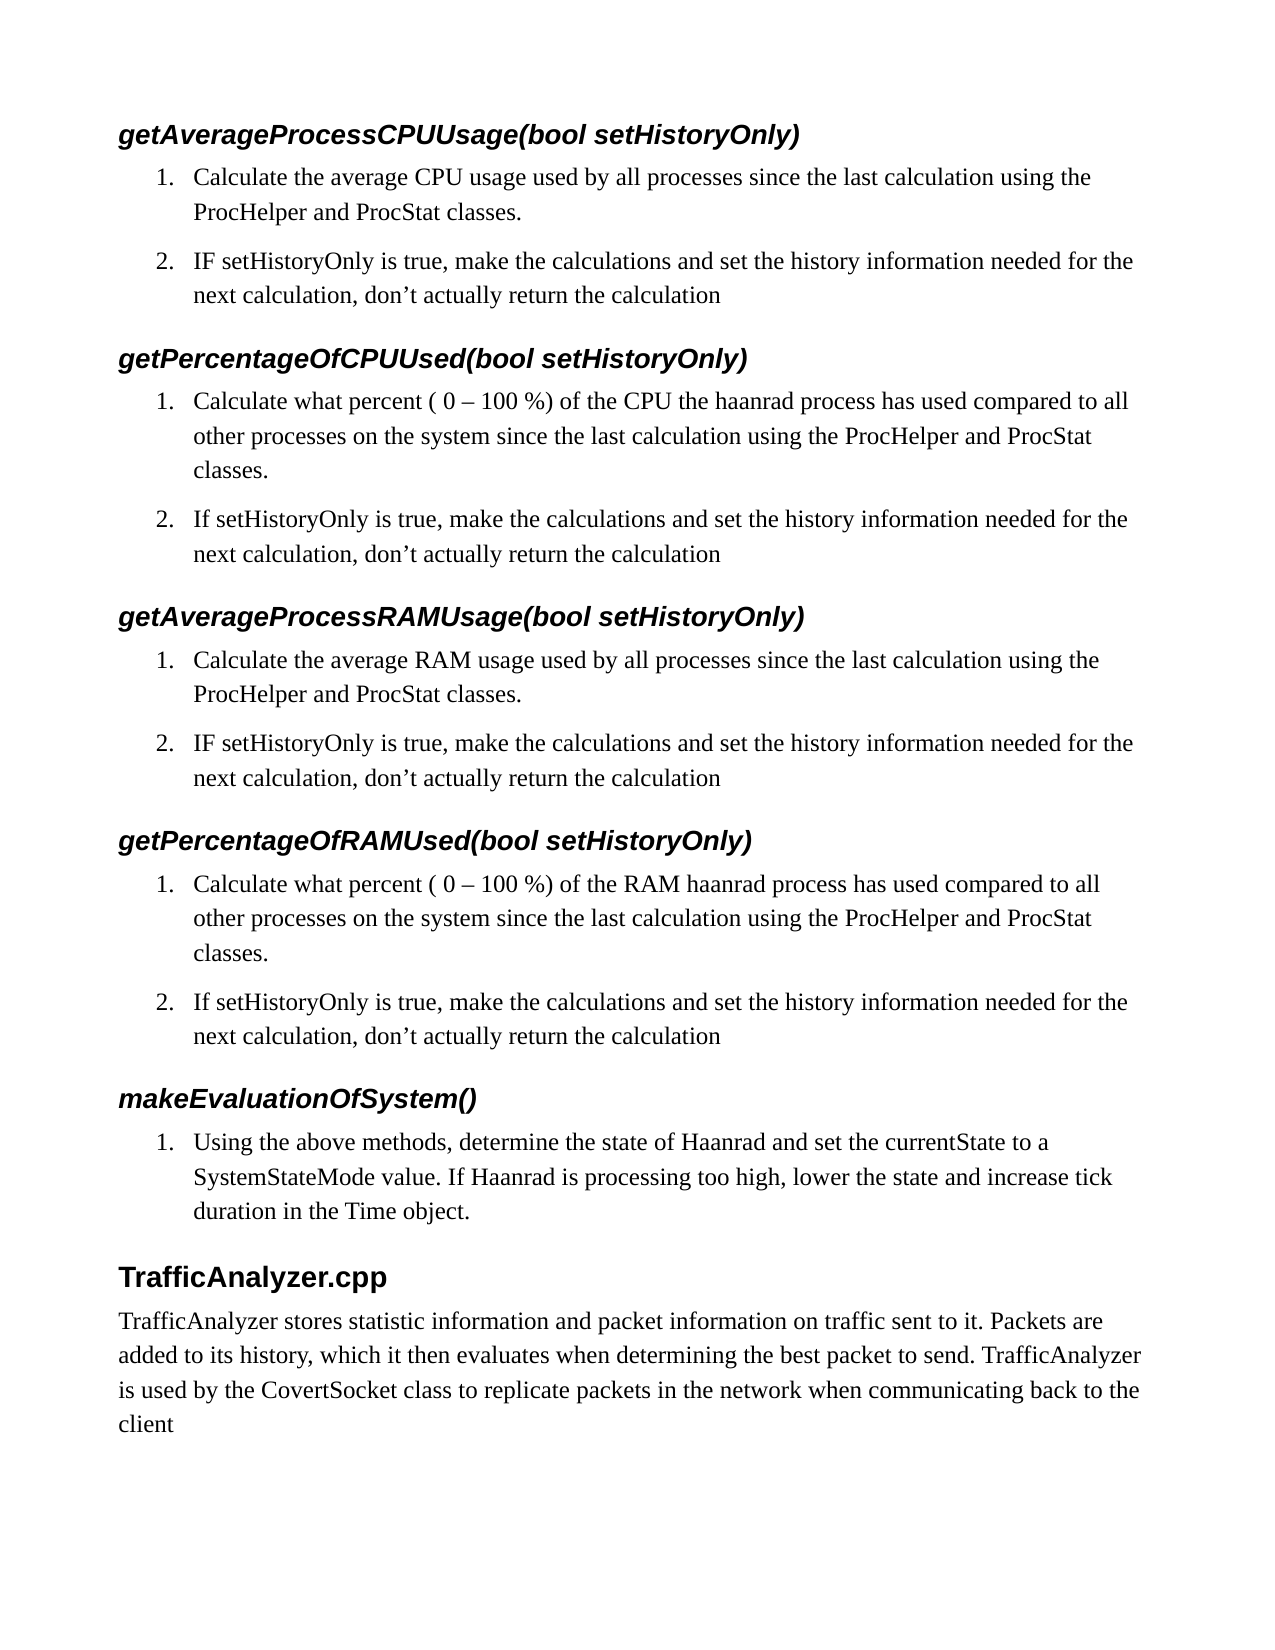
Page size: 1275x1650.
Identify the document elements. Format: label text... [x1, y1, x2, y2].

list Calculate what percent ( 0 – 100 %) of the RAM haanrad process has used compared to all other processes on the system since the last calculation using the ProcHelper and ProcStat classes. [156, 869, 1157, 967]
text TrafficAnalyzer stores statistic information and packet information on traffic sent to it. Packets are added to its history, which it then evaluates when determining the best packet to send. TrafficAnalyzer is used by the CovertSocket class to replicate packets in the network when communicating back to the client [118, 1306, 1157, 1438]
subtitle getAverageProcessRAMUsage(bool setHistoryOnly) [118, 601, 1157, 632]
list Calculate the average CPU usage used by all processes since the last calculation using the ProcHelper and ProcStat classes. [156, 162, 1157, 226]
list If setHistoryOnly is true, make the calculations and set the history information needed for the next calculation, don’t actually return the calculation [156, 987, 1157, 1050]
subtitle getAverageProcessCPUUsage(bool setHistoryOnly) [118, 118, 1157, 150]
subtitle getPercentageOfCPUUsed(bool setHistoryOnly) [118, 342, 1157, 374]
list IF setHistoryOnly is true, make the calculations and set the history information needed for the next calculation, don’t actually return the calculation [156, 246, 1157, 309]
list If setHistoryOnly is true, make the calculations and set the history information needed for the next calculation, don’t actually return the calculation [156, 504, 1157, 568]
list Calculate what percent ( 0 – 100 %) of the CPU the haanrad process has used compared to all other processes on the system since the last calculation using the ProcHelper and ProcStat classes. [156, 386, 1157, 484]
list IF setHistoryOnly is true, make the calculations and set the history information needed for the next calculation, don’t actually return the calculation [156, 728, 1157, 792]
list Calculate the average RAM usage used by all processes since the last calculation using the ProcHelper and ProcStat classes. [156, 645, 1157, 708]
subtitle getPercentageOfRAMUsed(bool setHistoryOnly) [118, 824, 1157, 856]
subtitle TrafficAnalyzer.cpp [118, 1260, 1157, 1294]
list Using the above methods, determine the state of Haanrad and set the currentState to a SystemStateMode value. If Haanrad is processing too high, lower the state and increase tick duration in the Time object. [156, 1127, 1157, 1225]
subtitle makeEvaluationOfSystem() [118, 1083, 1157, 1115]
